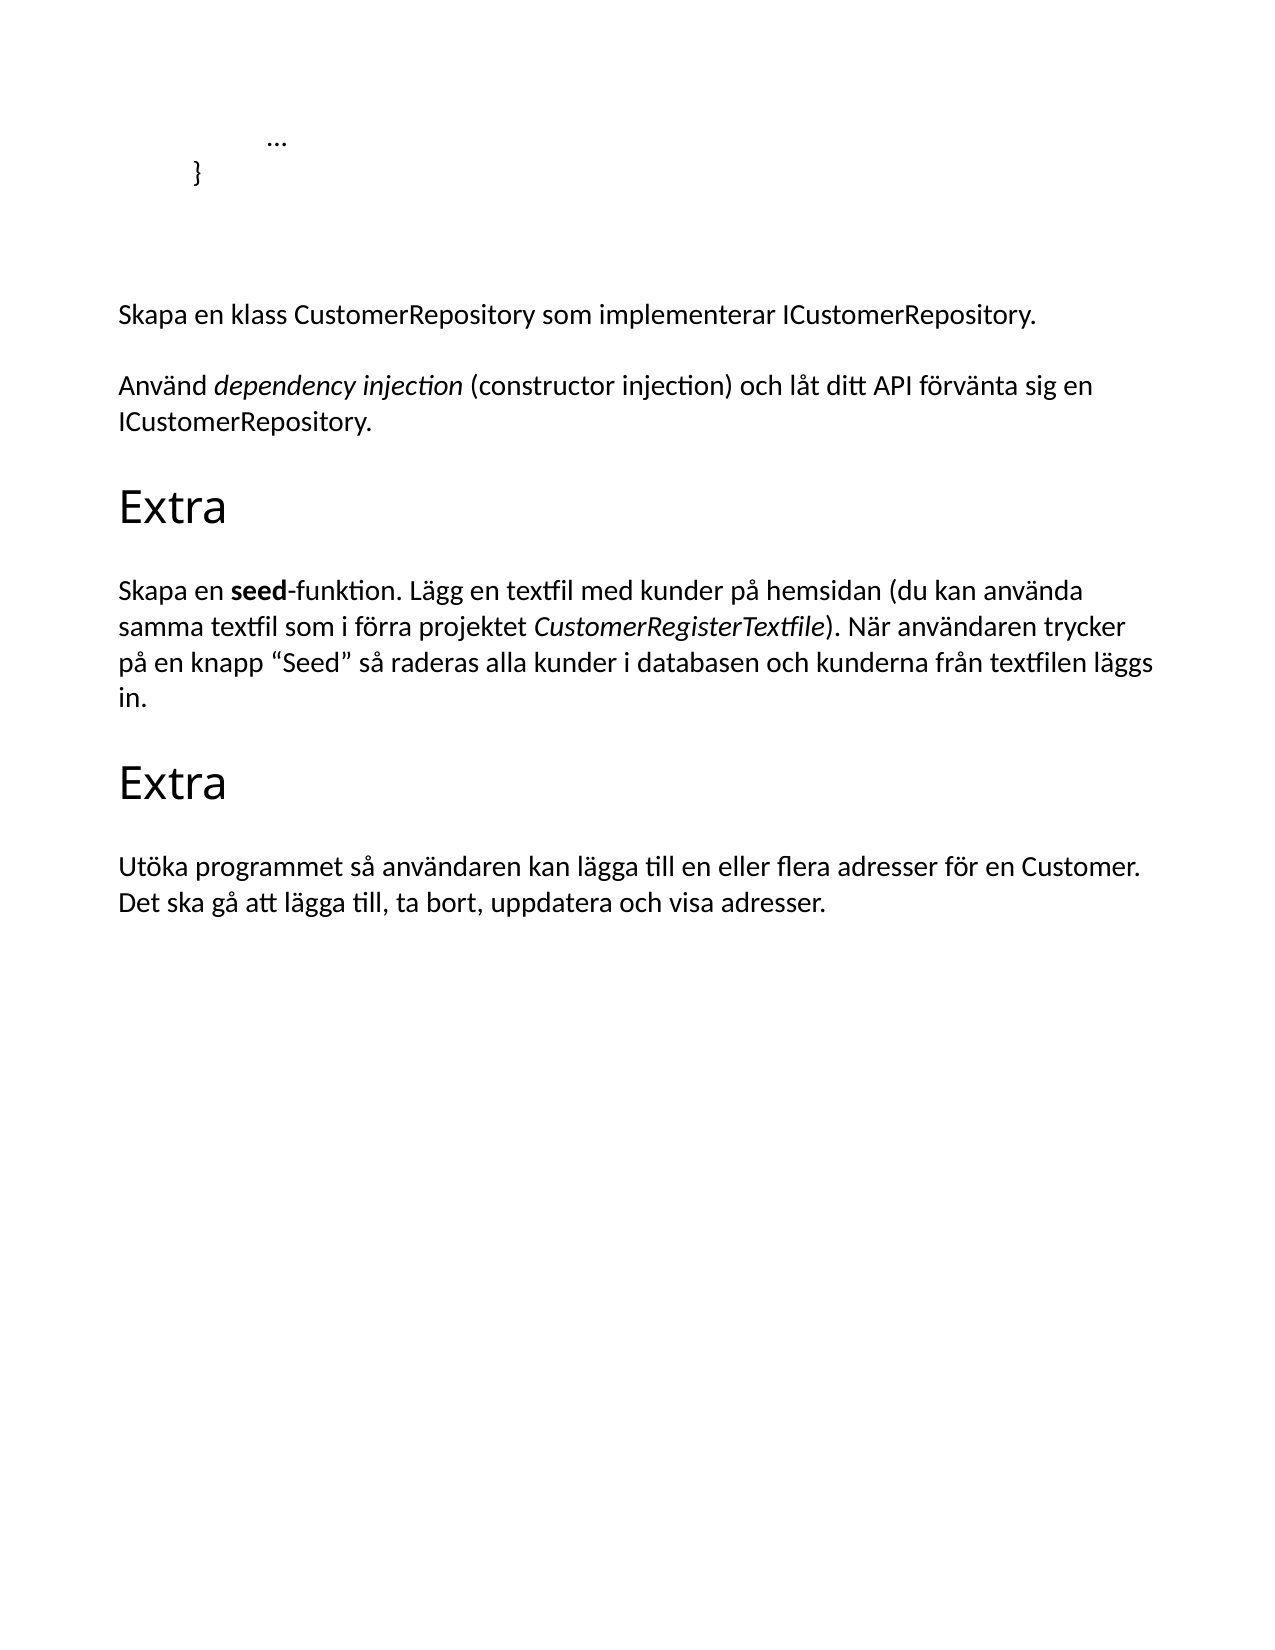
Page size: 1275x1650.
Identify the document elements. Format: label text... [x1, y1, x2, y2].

text ... [118, 118, 1157, 154]
text Extra [118, 474, 1157, 537]
text Skapa en seed-funktion. Lägg en textfil med kunder på hemsidan (du kan använda samma textfil som i förra projektet CustomerRegisterTextfile). När användaren trycker på en knapp “Seed” så raderas alla kunder i databasen och kunderna från textfilen läggs in. [118, 572, 1157, 715]
text Extra [118, 751, 1157, 813]
text Utöka programmet så användaren kan lägga till en eller flera adresser för en Customer. Det ska gå att lägga till, ta bort, uppdatera och visa adresser. [118, 848, 1157, 920]
text } [118, 154, 1157, 189]
text Skapa en klass CustomerRepository som implementerar ICustomerRepository. [118, 296, 1157, 332]
text Använd dependency injection (constructor injection) och låt ditt API förvänta sig en ICustomerRepository. [118, 367, 1157, 439]
